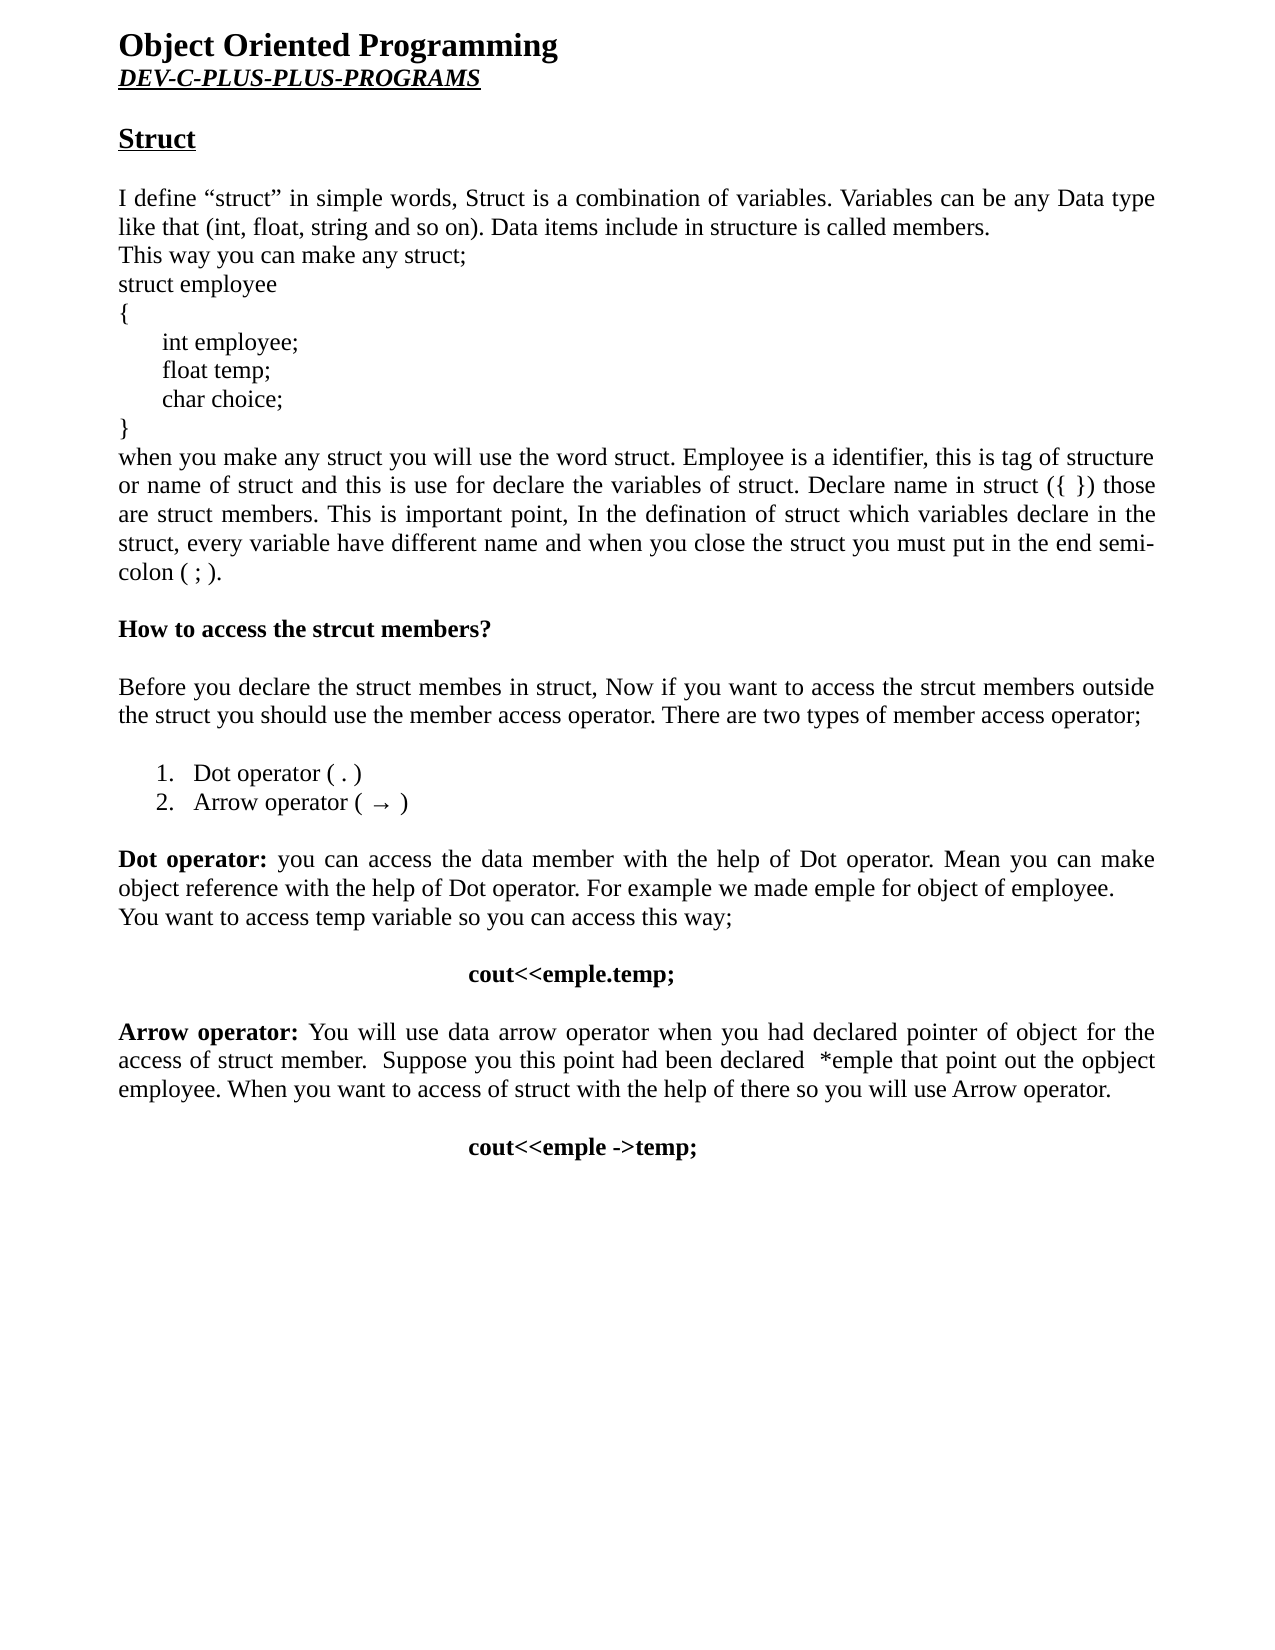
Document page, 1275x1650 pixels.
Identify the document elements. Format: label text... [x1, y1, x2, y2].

text float temp; [118, 356, 1157, 384]
text Before you declare the struct membes in struct, Now if you want to access the strcut members outside the struct you should use the member access operator. There are two types of member access operator; [118, 672, 1157, 729]
text { [118, 298, 1157, 327]
text when you make any struct you will use the word struct. Employee is a identifier, this is tag of structure or name of struct and this is use for declare the variables of struct. Declare name in struct ({ }) those are struct members. This is important point, In the defination of struct which variables declare in the struct, every variable have different name and when you close the struct you must put in the end semi-colon ( ; ). [118, 442, 1157, 586]
text cout<<emple.temp; [118, 959, 1157, 988]
text int employee; [118, 327, 1157, 356]
text Object Oriented Programming [118, 25, 1157, 63]
text Dot operator: you can access the data member with the help of Dot operator. Mean you can make object reference with the help of Dot operator. For example we made emple for object of employee. [118, 844, 1157, 902]
text Arrow operator: You will use data arrow operator when you had declared pointer of object for the access of struct member. Suppose you this point had been declared *emple that point out the opbject employee. When you want to access of struct with the help of there so you will use Arrow operator. [118, 1017, 1157, 1103]
text This way you can make any struct; [118, 241, 1157, 269]
text char choice; [118, 384, 1157, 413]
list Arrow operator ( → ) [156, 787, 1157, 816]
text I define “struct” in simple words, Struct is a combination of variables. Variables can be any Data type like that (int, float, string and so on). Data items include in structure is called members. [118, 183, 1157, 241]
text } [118, 413, 1157, 442]
text You want to access temp variable so you can access this way; [118, 902, 1157, 931]
text Struct [118, 121, 1157, 154]
text struct employee [118, 269, 1157, 298]
text cout<<emple ->temp; [118, 1132, 1157, 1161]
list Dot operator ( . ) [156, 758, 1157, 787]
text DEV-C-PLUS-PLUS-PROGRAMS [118, 63, 1157, 92]
text How to access the strcut members? [118, 614, 1157, 643]
